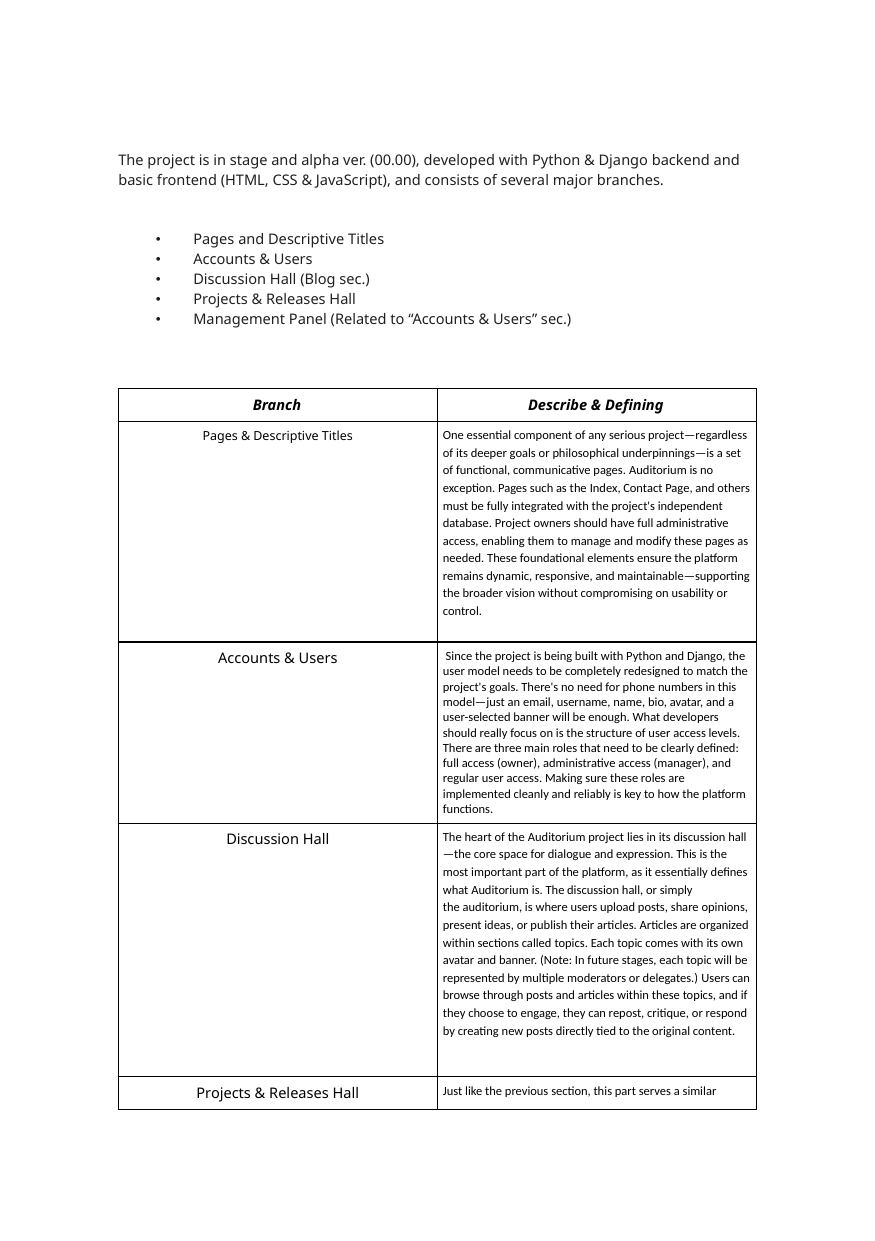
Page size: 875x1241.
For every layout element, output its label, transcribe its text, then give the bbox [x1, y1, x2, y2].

table_cell Projects & Releases Hall [119, 1077, 437, 1108]
text The project is in stage and alpha ver. (00.00), developed with Python & Django backend and basic frontend (HTML, CSS & JavaScript), and consists of several major branches. [118, 118, 756, 189]
table_cell One essential component of any serious project—regardless of its deeper goals or philosophical underpinnings—is a set of functional, communicative pages. Auditorium is no exception. Pages such as the Index, Contact Page, and others must be fully integrated with the project's independent database. Project owners should have full administrative access, enabling them to manage and modify these pages as needed. These foundational elements ensure the platform remains dynamic, responsive, and maintainable—supporting the broader vision without compromising on usability or control. [438, 422, 756, 641]
list Pages and Descriptive Titles [156, 229, 756, 249]
table_cell Just like the previous section, this part serves a similar [438, 1077, 756, 1108]
table_cell Since the project is being built with Python and Django, the user model needs to be completely redesigned to match the project's goals. There's no need for phone numbers in this model—just an email, username, name, bio, avatar, and a user-selected banner will be enough. What developers should really focus on is the structure of user access levels. There are three main roles that need to be clearly defined: full access (owner), administrative access (manager), and regular user access. Making sure these roles are implemented cleanly and reliably is key to how the platform functions. [438, 643, 756, 822]
table_cell Discussion Hall [119, 824, 437, 1076]
table_header Branch [119, 389, 437, 421]
table_cell The heart of the Auditorium project lies in its discussion hall—the core space for dialogue and expression. This is the most important part of the platform, as it essentially defines what Auditorium is. The discussion hall, or simply the auditorium, is where users upload posts, share opinions, present ideas, or publish their articles. Articles are organized within sections called topics. Each topic comes with its own avatar and banner. (Note: In future stages, each topic will be represented by multiple moderators or delegates.) Users can browse through posts and articles within these topics, and if they choose to engage, they can repost, critique, or respond by creating new posts directly tied to the original content. [438, 824, 756, 1076]
table_cell Pages & Descriptive Titles [119, 422, 437, 641]
table_header Describe & Defining [438, 389, 756, 421]
table_cell Accounts & Users [119, 643, 437, 822]
list Accounts & Users [156, 249, 756, 269]
list Discussion Hall (Blog sec.) [156, 269, 756, 289]
list Projects & Releases Hall [156, 289, 756, 308]
list Management Panel (Related to “Accounts & Users” sec.) [156, 308, 756, 328]
